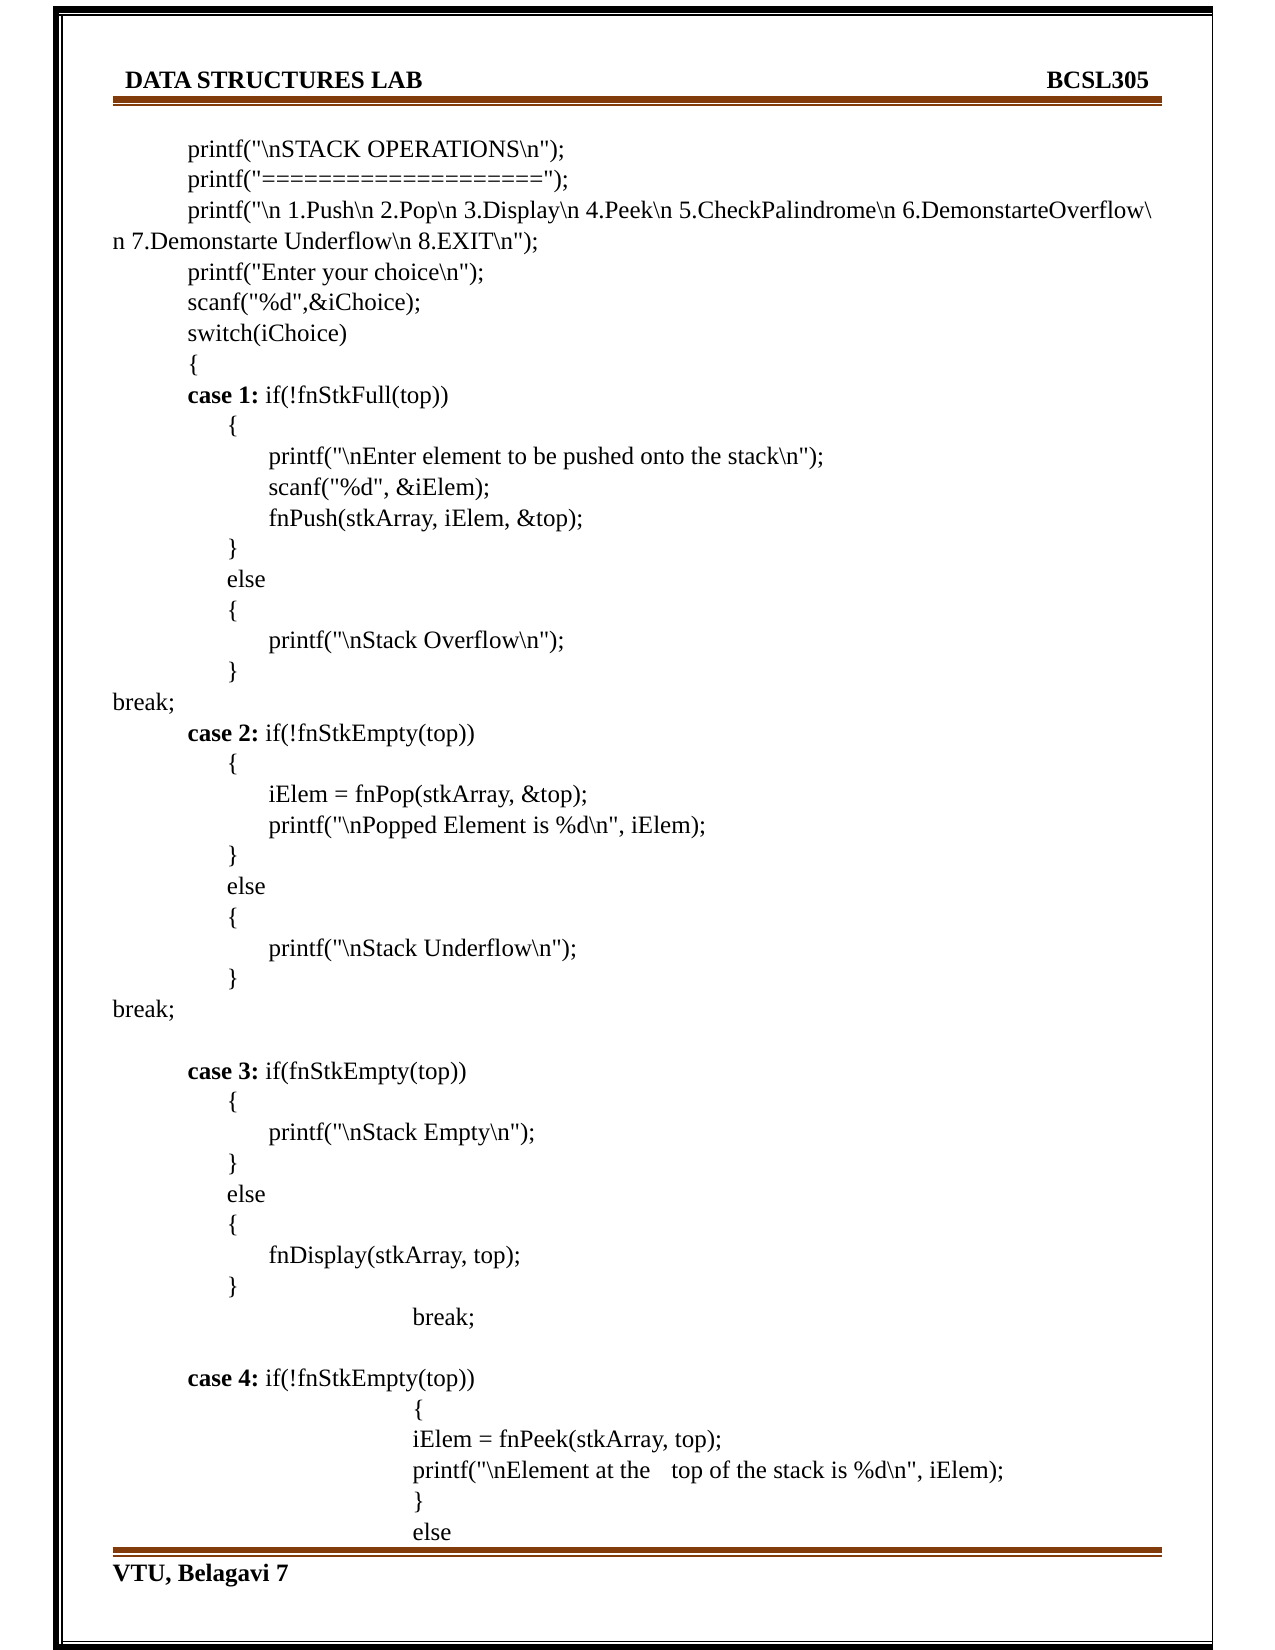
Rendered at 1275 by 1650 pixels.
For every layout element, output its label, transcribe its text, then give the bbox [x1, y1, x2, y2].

text { [63, 902, 1162, 931]
text [19, 564, 53, 593]
text } [63, 1271, 1162, 1299]
text printf("\nPopped Element is %d\n", iElem); [63, 810, 1162, 839]
text printf("Enter your choice\n"); [63, 257, 1162, 286]
text else [63, 564, 1162, 593]
text printf("\nStack Underflow\n"); [63, 933, 1162, 962]
text { [63, 595, 1162, 623]
text [19, 318, 53, 347]
text case 1: if(!fnStkFull(top)) [63, 380, 1162, 408]
text break; [63, 687, 1162, 716]
text [19, 841, 53, 869]
text else [63, 871, 1162, 900]
text printf("\nStack Overflow\n"); [63, 626, 1162, 654]
text [19, 871, 53, 900]
text [19, 963, 53, 992]
text [19, 1056, 53, 1084]
text printf("\nStack Empty\n"); [63, 1117, 1162, 1146]
text } [63, 1148, 1162, 1177]
text case 4: if(!fnStkEmpty(top)) [63, 1363, 1162, 1392]
text fnPush(stkArray, iElem, &top); [63, 503, 1162, 531]
text [19, 1240, 53, 1269]
text { [63, 1209, 1162, 1238]
text [19, 1363, 53, 1392]
text iElem = fnPeek(stkArray, top); [63, 1424, 1162, 1453]
text [19, 748, 53, 777]
text [19, 410, 53, 439]
text [19, 933, 53, 962]
text { [63, 1394, 1162, 1422]
text [19, 1148, 53, 1177]
text scanf("%d", &iElem); [63, 472, 1162, 501]
text [19, 257, 53, 286]
text switch(iChoice) [63, 318, 1162, 347]
text [19, 1424, 53, 1453]
text break; [63, 994, 1162, 1023]
text } [63, 841, 1162, 869]
text { [63, 1086, 1162, 1115]
text [19, 902, 53, 931]
text [19, 595, 53, 623]
text } [63, 656, 1162, 685]
text printf("\n 1.Push\n 2.Pop\n 3.Display\n 4.Peek\n 5.CheckPalindrome\n 6.DemonstarteOverflow\n 7.Demonstarte Underflow\n 8.EXIT\n"); [112, 195, 1162, 255]
text [19, 503, 53, 531]
text [19, 626, 53, 654]
text [19, 1486, 53, 1515]
text fnDisplay(stkArray, top); [63, 1240, 1162, 1269]
text [19, 533, 53, 562]
text break; [63, 1302, 1162, 1330]
text [19, 349, 53, 378]
text [19, 380, 53, 408]
text { [63, 748, 1162, 777]
text [19, 1179, 53, 1207]
text { [63, 410, 1162, 439]
text } [63, 533, 1162, 562]
text printf("\nEnter element to be pushed onto the stack\n"); [63, 441, 1162, 470]
text [19, 1394, 53, 1422]
text [19, 1517, 53, 1545]
text [19, 656, 53, 685]
text [19, 718, 53, 746]
text else [63, 1517, 1162, 1545]
text [19, 1086, 53, 1115]
text [19, 1209, 53, 1238]
text [19, 287, 53, 316]
text { [63, 349, 1162, 378]
text [19, 1302, 53, 1330]
text [19, 1117, 53, 1146]
text iElem = fnPop(stkArray, &top); [63, 779, 1162, 808]
text [19, 687, 53, 716]
text [19, 1271, 53, 1299]
text [19, 779, 53, 808]
text printf("\nSTACK OPERATIONS\n"); [112, 134, 1162, 163]
text [19, 810, 53, 839]
text case 3: if(fnStkEmpty(top)) [63, 1056, 1162, 1084]
text printf("\nElement at the top of the stack is %d\n", iElem); [63, 1455, 1162, 1484]
text printf("===================="); [112, 164, 1162, 193]
text else [63, 1179, 1162, 1207]
text } [63, 1486, 1162, 1515]
text scanf("%d",&iChoice); [63, 287, 1162, 316]
text case 2: if(!fnStkEmpty(top)) [63, 718, 1162, 746]
text [19, 472, 53, 501]
text [19, 994, 53, 1023]
text } [63, 963, 1162, 992]
